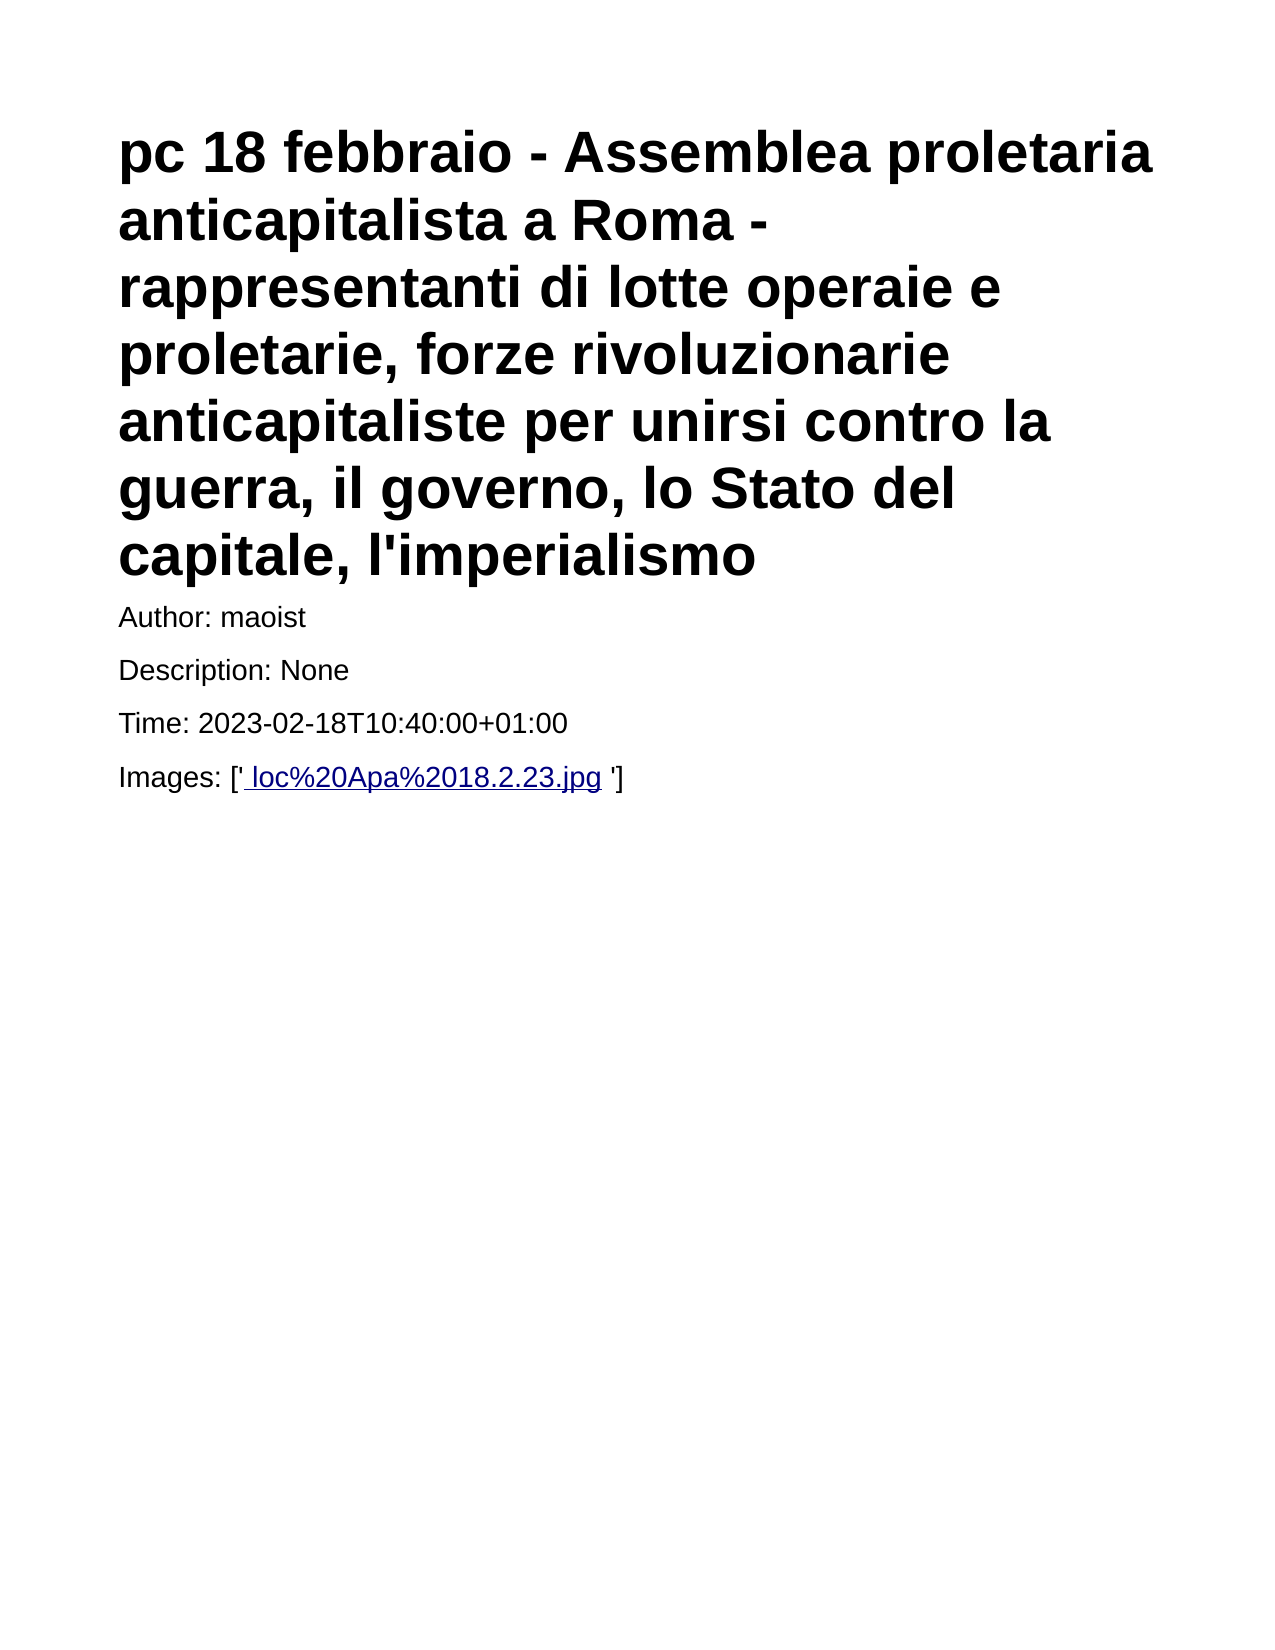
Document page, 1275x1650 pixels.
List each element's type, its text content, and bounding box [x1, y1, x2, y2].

text Time: 2023-02-18T10:40:00+01:00 [118, 706, 1157, 740]
text Images: [' loc%20Apa%2018.2.23.jpg '] [118, 759, 1157, 793]
subtitle pc 18 febbraio - Assemblea proletaria anticapitalista a Roma - rappresentanti di lotte operaie e proletarie, forze rivoluzionarie anticapitaliste per unirsi contro la guerra, il governo, lo Stato del capitale, l'imperialismo [118, 118, 1157, 588]
text Author: maoist [118, 600, 1157, 634]
text Description: None [118, 653, 1157, 687]
